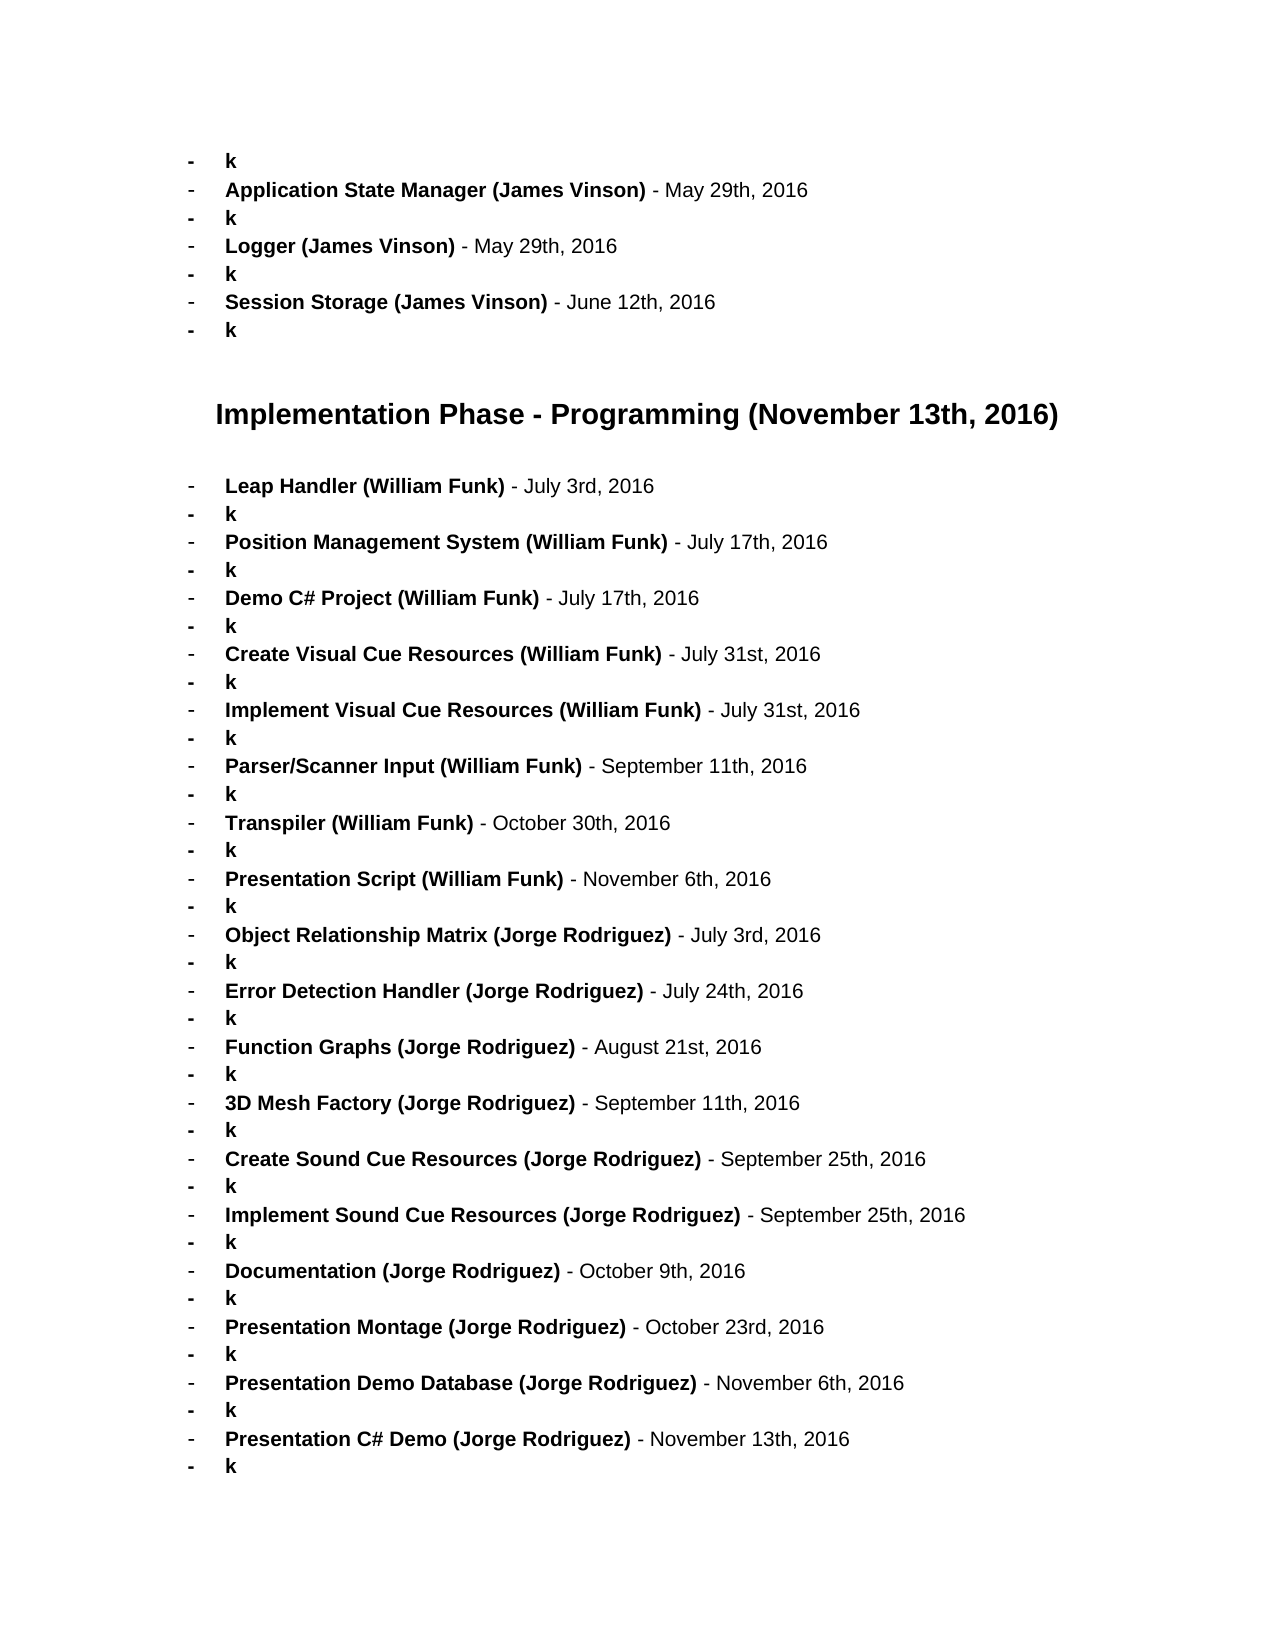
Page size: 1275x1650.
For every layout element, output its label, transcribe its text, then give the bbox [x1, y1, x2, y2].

list k [187, 614, 1125, 638]
list Presentation Montage (Jorge Rodriguez) - October 23rd, 2016 [187, 1313, 1125, 1339]
list Parser/Scanner Input (William Funk) - September 11th, 2016 [187, 753, 1125, 779]
list 3D Mesh Factory (Jorge Rodriguez) - September 11th, 2016 [187, 1089, 1125, 1115]
list k [187, 782, 1125, 806]
list Session Storage (James Vinson) - June 12th, 2016 [187, 289, 1125, 314]
list Presentation Script (William Funk) - November 6th, 2016 [187, 865, 1125, 891]
list k [187, 262, 1125, 285]
list k [187, 206, 1125, 229]
list k [187, 318, 1125, 341]
list Logger (James Vinson) - May 29th, 2016 [187, 233, 1125, 258]
list Implement Sound Cue Resources (Jorge Rodriguez) - September 25th, 2016 [187, 1201, 1125, 1227]
list Application State Manager (James Vinson) - May 29th, 2016 [187, 177, 1125, 202]
list k [187, 502, 1125, 526]
list Implement Visual Cue Resources (William Funk) - July 31st, 2016 [187, 697, 1125, 723]
list k [187, 1343, 1125, 1366]
list k [187, 1399, 1125, 1422]
list k [187, 726, 1125, 750]
list k [187, 838, 1125, 862]
list k [187, 558, 1125, 582]
list Documentation (Jorge Rodriguez) - October 9th, 2016 [187, 1257, 1125, 1283]
list k [187, 1455, 1125, 1478]
list k [187, 1287, 1125, 1310]
list Position Management System (William Funk) - July 17th, 2016 [187, 529, 1125, 554]
list Demo C# Project (William Funk) - July 17th, 2016 [187, 585, 1125, 611]
list k [187, 670, 1125, 694]
list Presentation C# Demo (Jorge Rodriguez) - November 13th, 2016 [187, 1426, 1125, 1451]
list k [187, 1231, 1125, 1254]
list k [187, 951, 1125, 974]
text Implementation Phase - Programming (November 13th, 2016) [150, 398, 1125, 431]
list k [187, 1175, 1125, 1198]
list Presentation Demo Database (Jorge Rodriguez) - November 6th, 2016 [187, 1369, 1125, 1395]
list Create Visual Cue Resources (William Funk) - July 31st, 2016 [187, 641, 1125, 667]
list Create Sound Cue Resources (Jorge Rodriguez) - September 25th, 2016 [187, 1145, 1125, 1171]
list k [187, 150, 1125, 173]
list Error Detection Handler (Jorge Rodriguez) - July 24th, 2016 [187, 977, 1125, 1003]
list k [187, 1063, 1125, 1086]
list k [187, 1119, 1125, 1142]
list k [187, 1007, 1125, 1030]
list k [187, 894, 1125, 918]
list Object Relationship Matrix (Jorge Rodriguez) - July 3rd, 2016 [187, 921, 1125, 947]
list Transpiler (William Funk) - October 30th, 2016 [187, 809, 1125, 835]
list Function Graphs (Jorge Rodriguez) - August 21st, 2016 [187, 1033, 1125, 1059]
list Leap Handler (William Funk) - July 3rd, 2016 [187, 473, 1125, 498]
